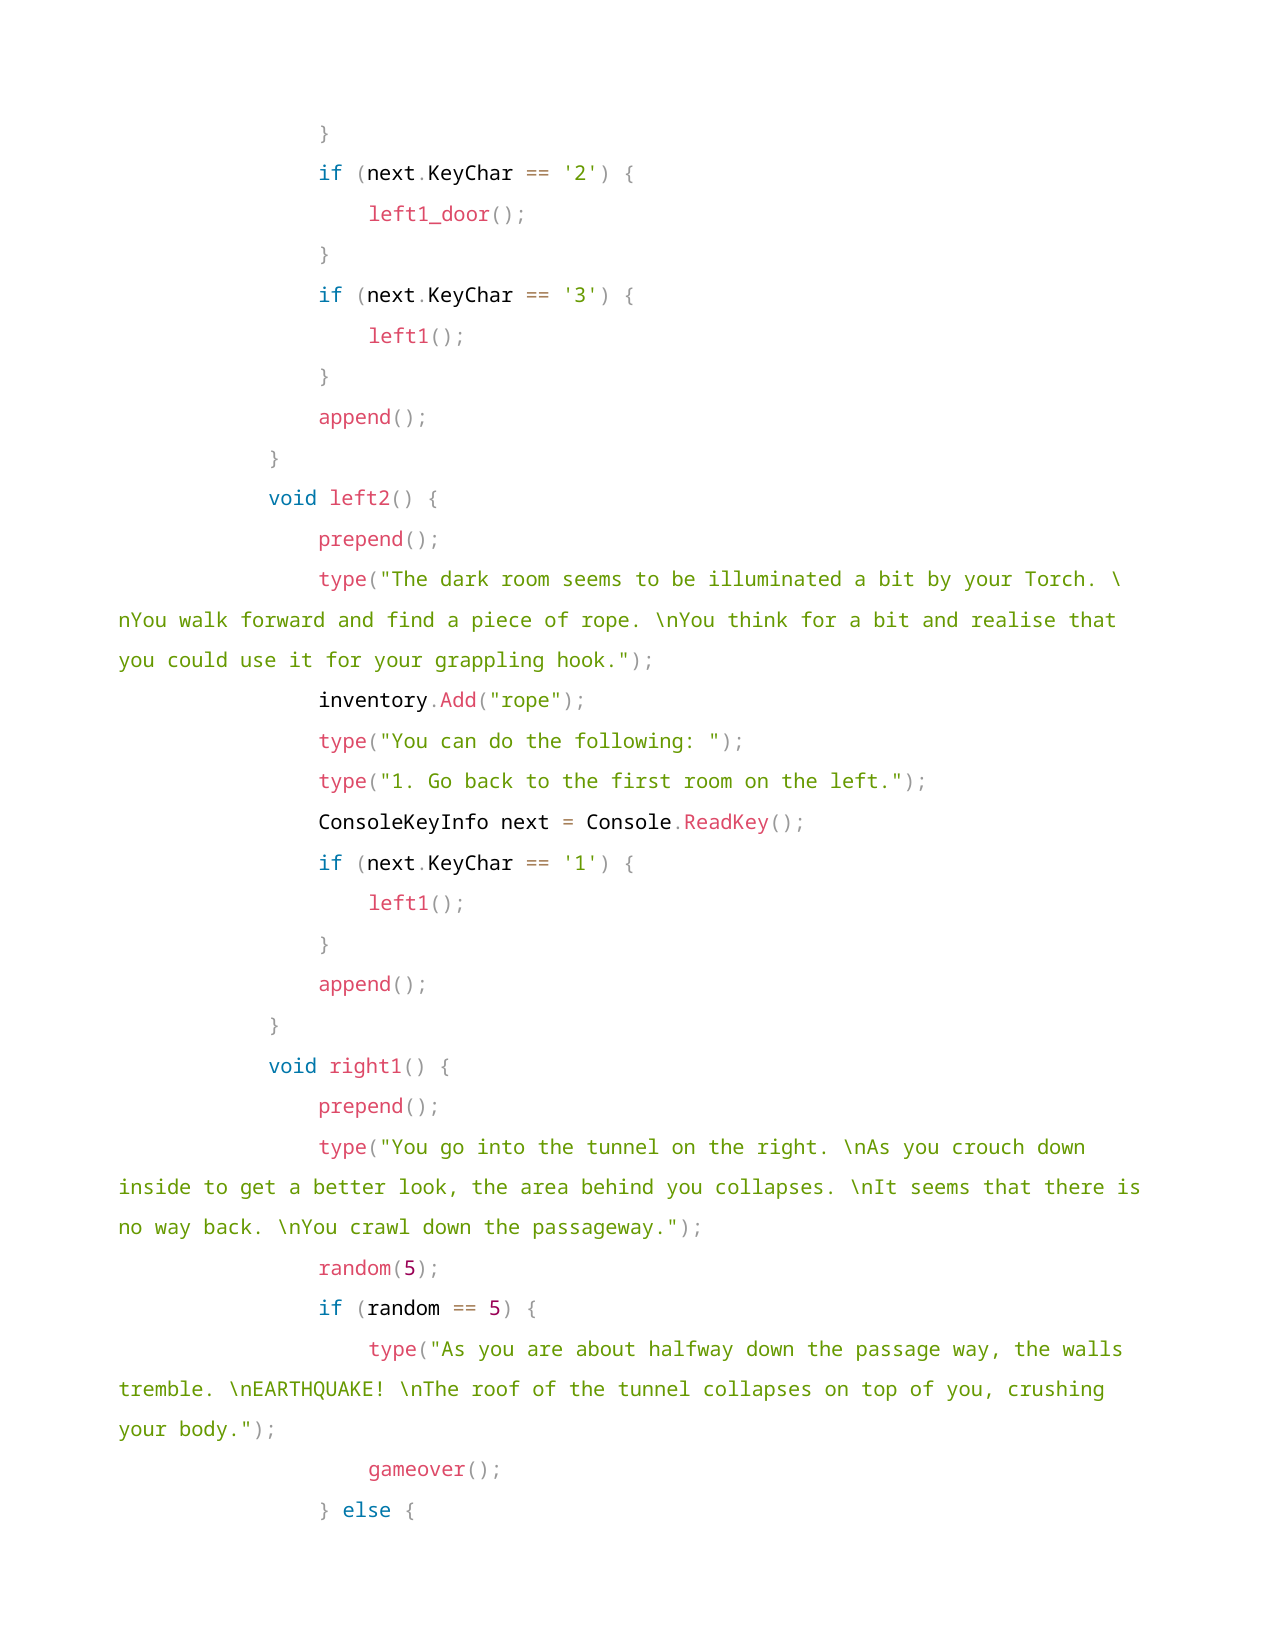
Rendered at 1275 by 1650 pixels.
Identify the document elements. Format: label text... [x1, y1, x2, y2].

text inventory.Add("rope"); [118, 686, 1157, 714]
text gameover(); [118, 1455, 1157, 1483]
text if (random == 5) { [118, 1294, 1157, 1322]
text left1_door(); [118, 199, 1157, 227]
text left1(); [118, 321, 1157, 349]
text } [118, 1011, 1157, 1039]
text random(5); [118, 1253, 1157, 1281]
text } [118, 362, 1157, 390]
text } [118, 240, 1157, 268]
text append(); [118, 402, 1157, 431]
text type("You go into the tunnel on the right. \nAs you crouch down inside to get a better look, the area behind you collapses. \nIt seems that there is no way back. \nYou crawl down the passageway."); [118, 1132, 1157, 1241]
text } [118, 929, 1157, 957]
text type("As you are about halfway down the passage way, the walls tremble. \nEARTHQUAKE! \nThe roof of the tunnel collapses on top of you, crushing your body."); [118, 1334, 1157, 1443]
text if (next.KeyChar == '2') { [118, 159, 1157, 187]
text prepend(); [118, 1092, 1157, 1120]
text append(); [118, 970, 1157, 998]
text void left2() { [118, 484, 1157, 512]
text type("1. Go back to the first room on the left."); [118, 767, 1157, 795]
text void right1() { [118, 1051, 1157, 1079]
text type("The dark room seems to be illuminated a bit by your Torch. \nYou walk forward and find a piece of rope. \nYou think for a bit and realise that you could use it for your grappling hook."); [118, 565, 1157, 673]
text ConsoleKeyInfo next = Console.ReadKey(); [118, 807, 1157, 836]
text } [118, 443, 1157, 471]
text } else { [118, 1496, 1157, 1524]
text } [118, 118, 1157, 146]
text if (next.KeyChar == '1') { [118, 848, 1157, 876]
text left1(); [118, 889, 1157, 917]
text prepend(); [118, 524, 1157, 552]
text type("You can do the following: "); [118, 726, 1157, 754]
text if (next.KeyChar == '3') { [118, 281, 1157, 309]
